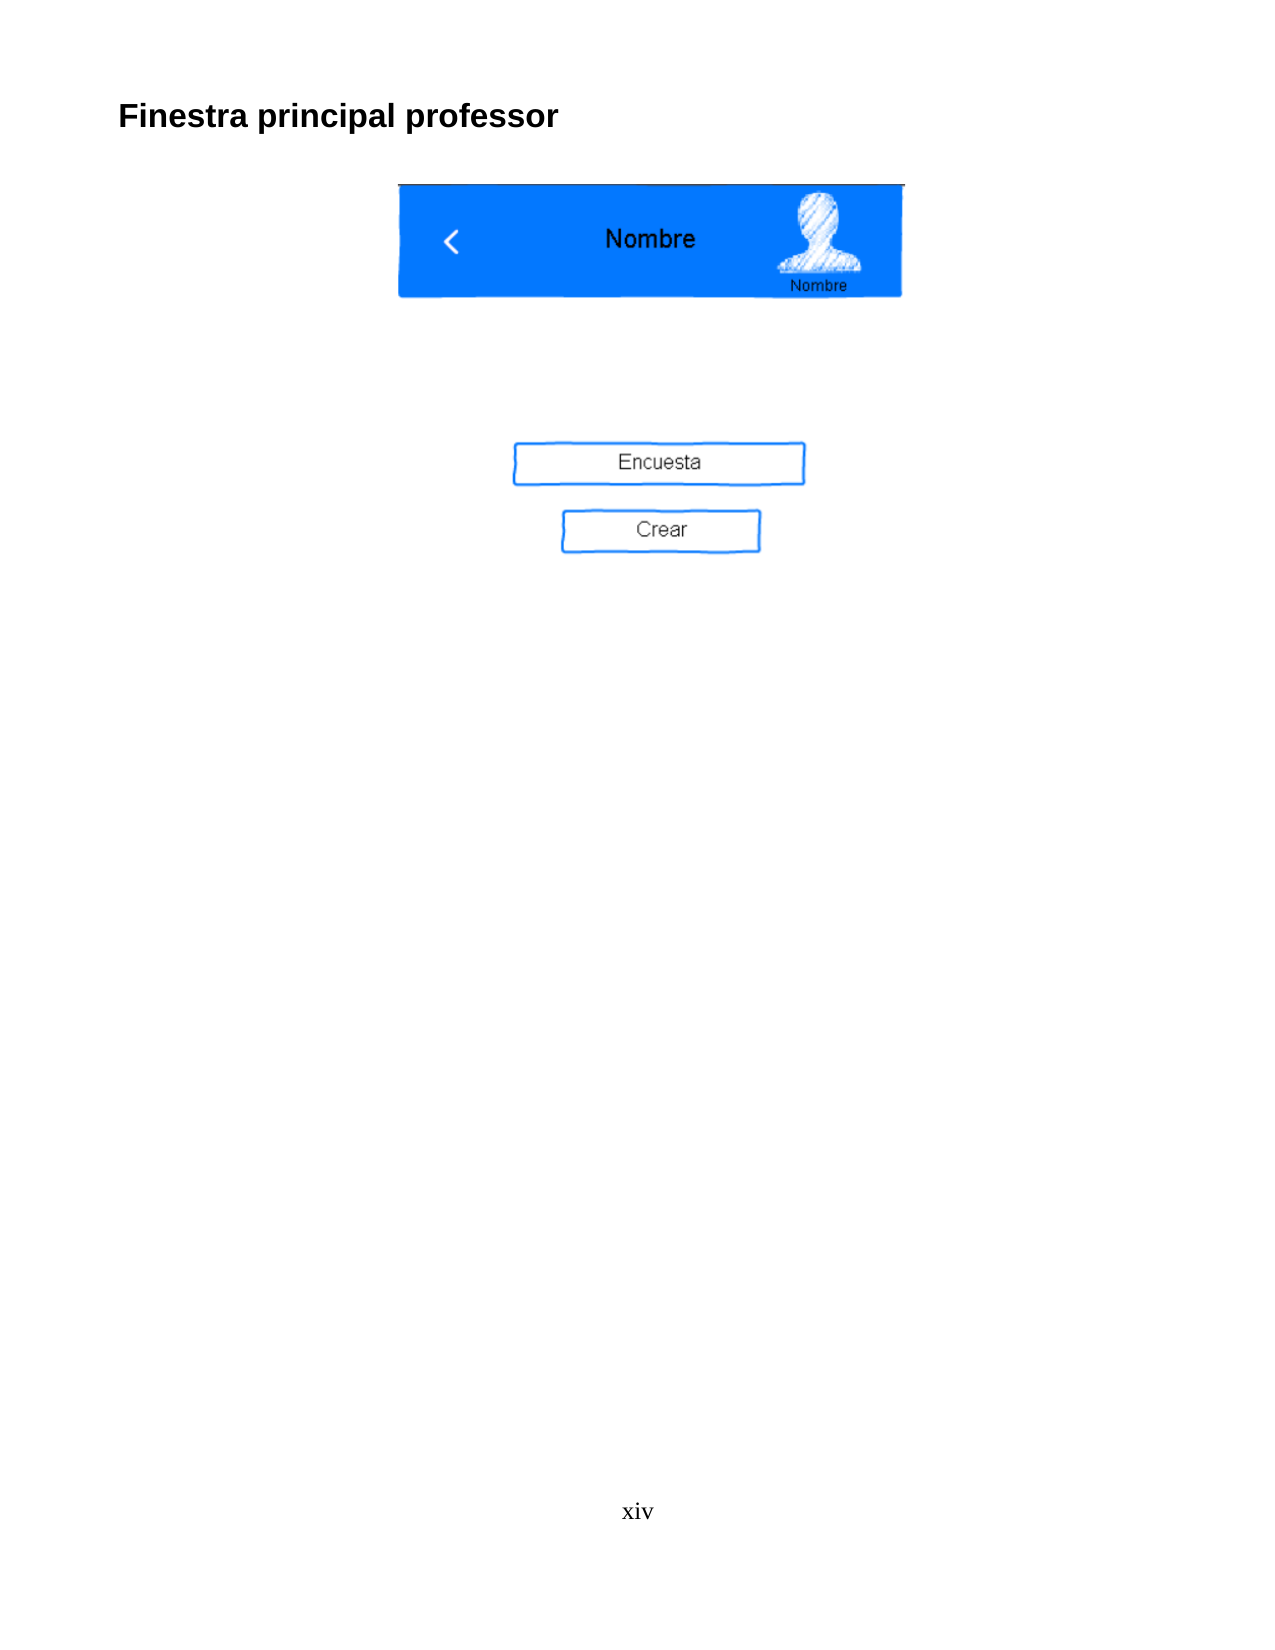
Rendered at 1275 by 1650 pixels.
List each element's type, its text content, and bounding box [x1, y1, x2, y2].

subtitle Finestra principal professor [118, 96, 1157, 134]
